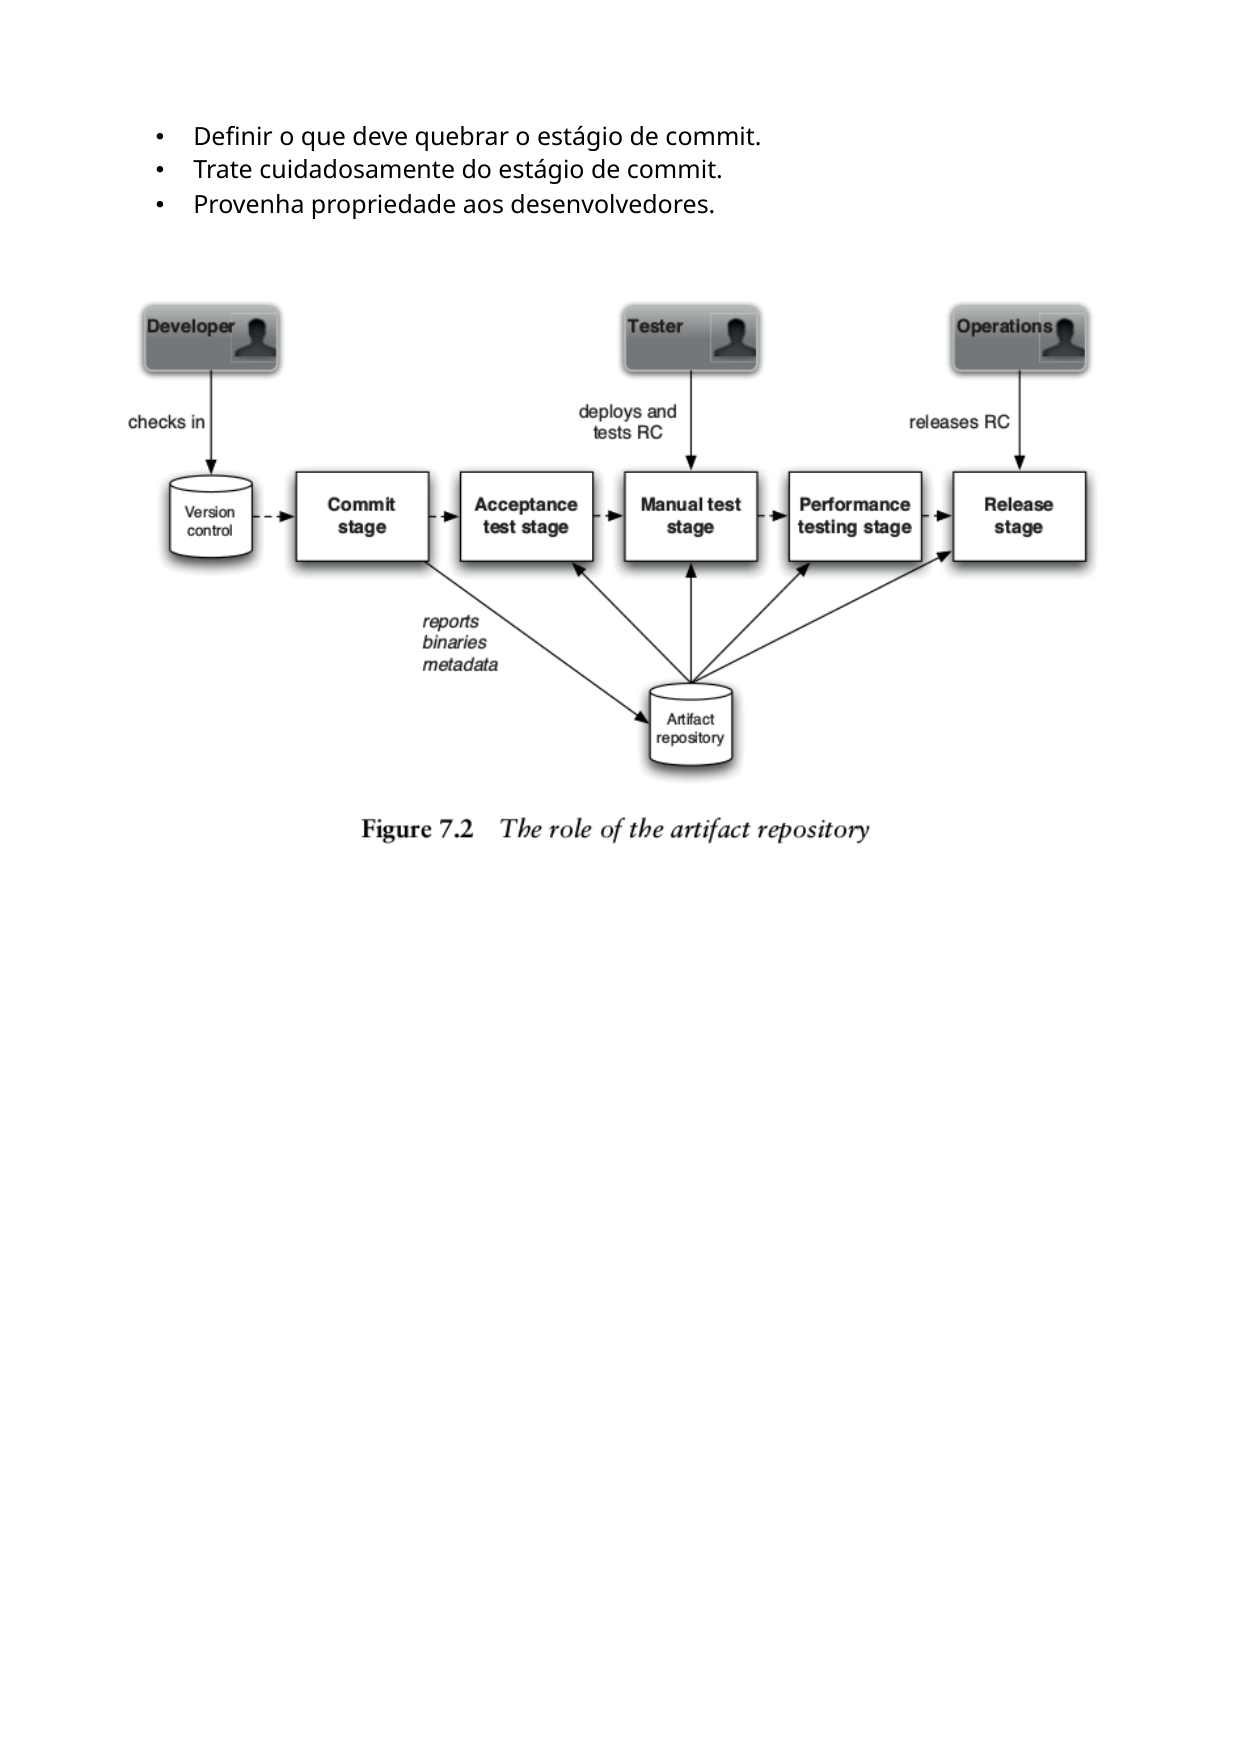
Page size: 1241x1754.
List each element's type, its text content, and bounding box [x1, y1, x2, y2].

picture [118, 254, 1123, 865]
list Definir o que deve quebrar o estágio de commit. [156, 118, 1122, 152]
list Trate cuidadosamente do estágio de commit. [156, 152, 1122, 186]
list Provenha propriedade aos desenvolvedores. [156, 186, 1122, 220]
